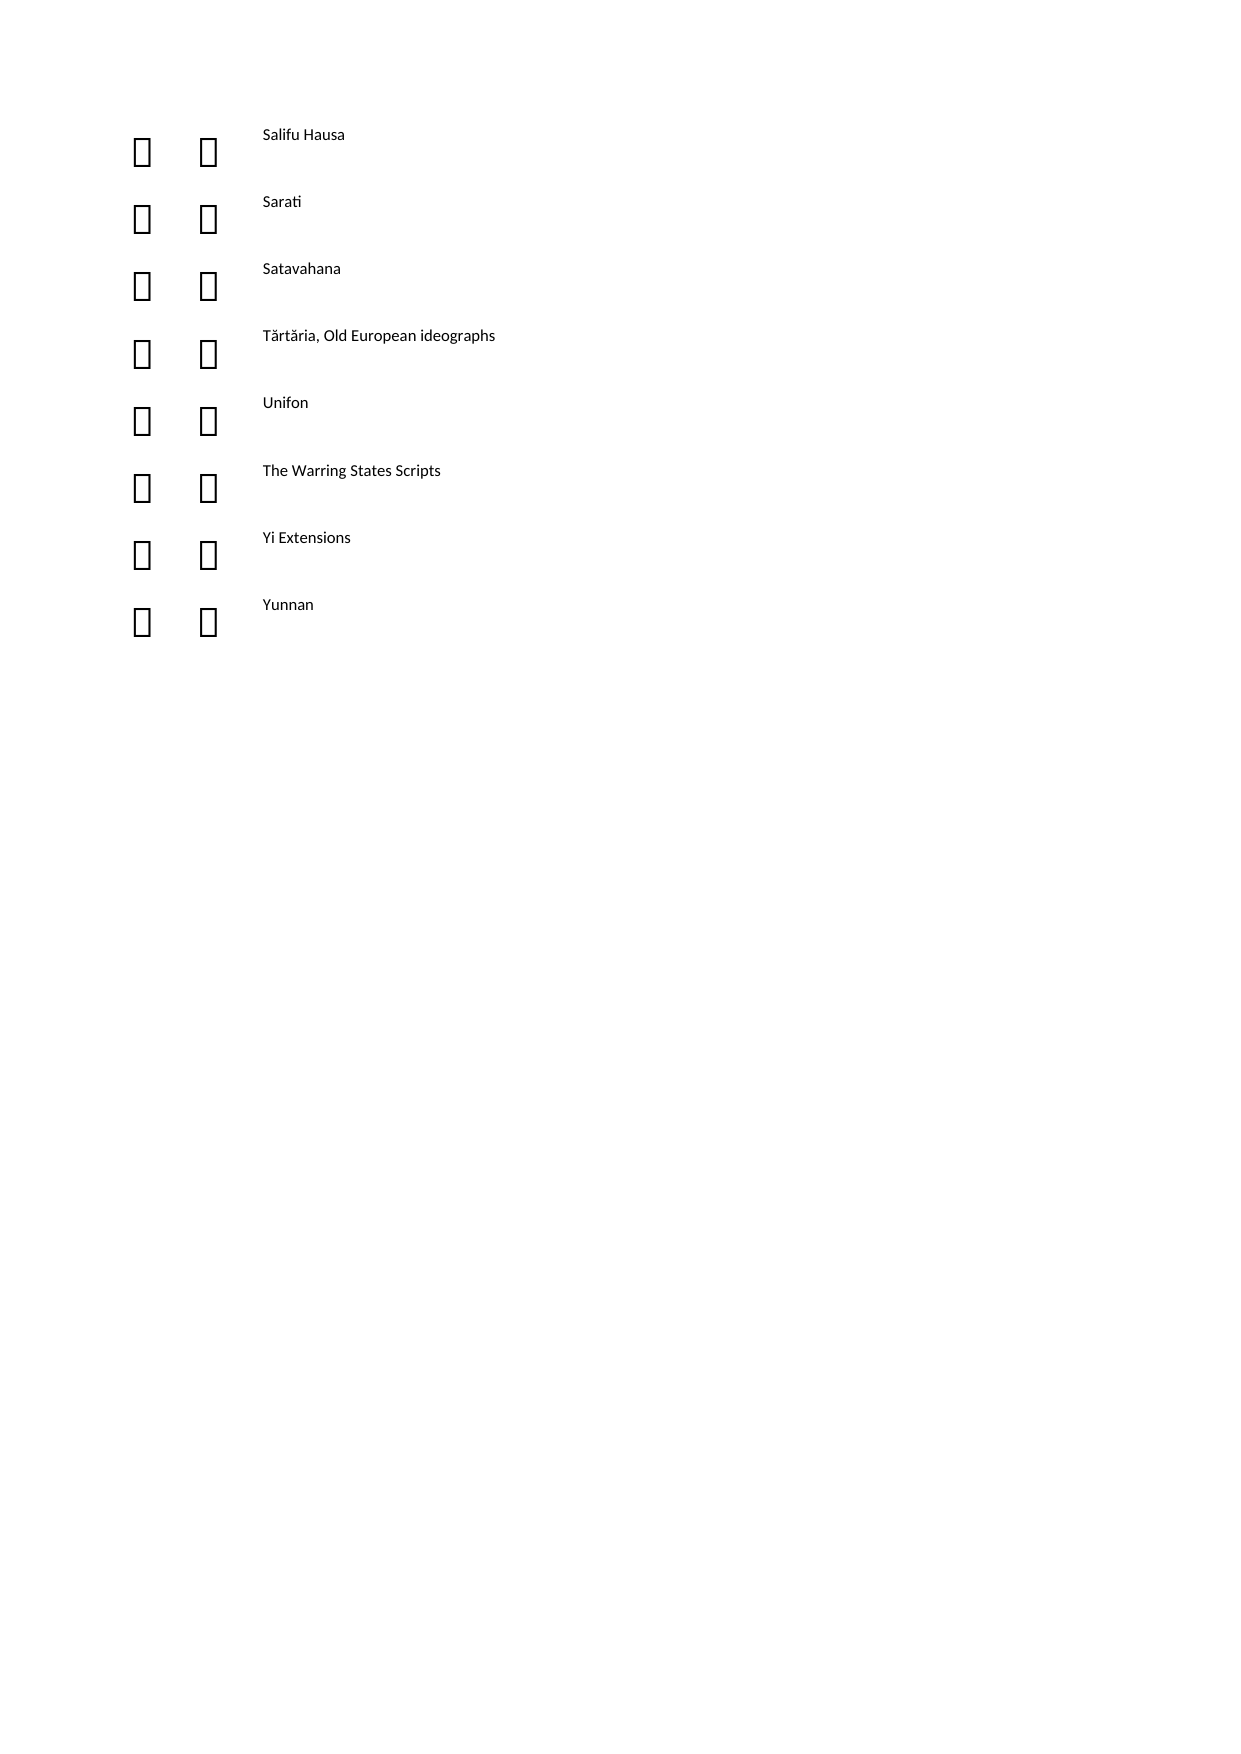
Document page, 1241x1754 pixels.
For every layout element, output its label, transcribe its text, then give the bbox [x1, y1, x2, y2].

table_cell 󷎗 [118, 320, 184, 387]
table_cell 󷖜 [185, 589, 251, 656]
table_cell Tărtăria, Old European ideographs [251, 320, 643, 387]
table_cell 󷎢 [118, 253, 184, 320]
table_cell Sarati [251, 185, 643, 252]
table_cell Salifu Hausa [251, 118, 643, 185]
table_cell 󷖒 [185, 118, 251, 185]
table_cell 󷎜 [118, 589, 184, 656]
table_cell 󷎘 [118, 387, 184, 454]
table_cell The Warring States Scripts [251, 454, 643, 521]
table_cell 󷎛 [118, 521, 184, 588]
table_cell 󷖢 [185, 253, 251, 320]
table_cell 󷖙 [185, 454, 251, 521]
table_cell 󷎙 [118, 454, 184, 521]
table_cell Satavahana [251, 253, 643, 320]
table_cell 󷎓 [118, 185, 184, 252]
table_cell Yi Extensions [251, 521, 643, 588]
table_cell 󷖓 [185, 185, 251, 252]
table_cell Unifon [251, 387, 643, 454]
table_cell 󷖛 [185, 521, 251, 588]
table_cell Yunnan [251, 589, 643, 656]
table_cell 󷖗 [185, 320, 251, 387]
table_cell 󷎒 [118, 118, 184, 185]
table_cell 󷖘 [185, 387, 251, 454]
